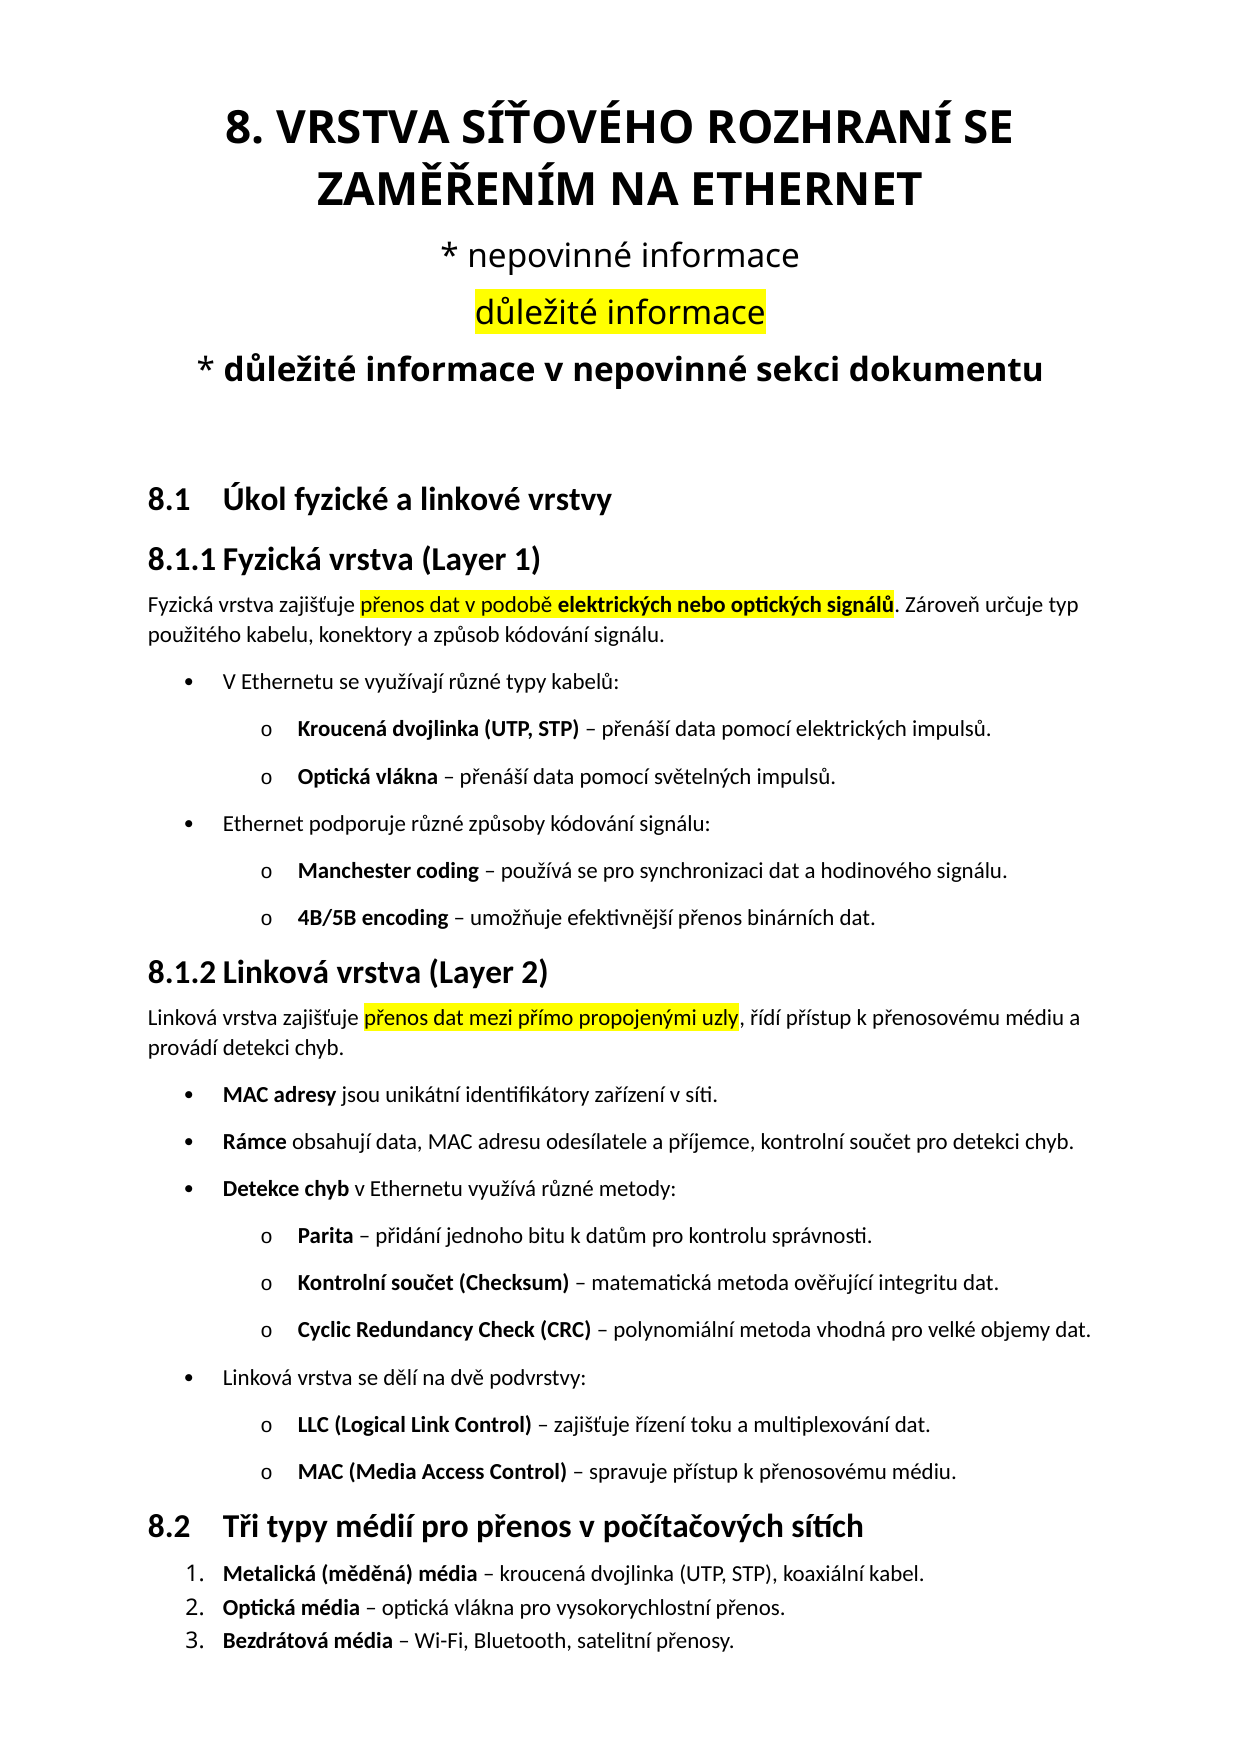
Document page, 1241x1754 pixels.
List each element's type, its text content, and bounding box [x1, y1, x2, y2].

list 4B/5B encoding – umožňuje efektivnější přenos binárních dat. [260, 903, 1093, 932]
list Rámce obsahují data, MAC adresu odesílatele a příjemce, kontrolní součet pro detekci chyb. [185, 1127, 1093, 1155]
subtitle Linková vrstva (Layer 2) [148, 951, 1093, 992]
list Bezdrátová média – Wi-Fi, Bluetooth, satelitní přenosy. [185, 1624, 1093, 1656]
list MAC (Media Access Control) – spravuje přístup k přenosovému médiu. [260, 1457, 1093, 1486]
text Linková vrstva zajišťuje přenos dat mezi přímo propojenými uzly, řídí přístup k přenosovému médiu a provádí detekci chyb. [148, 1003, 1093, 1061]
list Optická vlákna – přenáší data pomocí světelných impulsů. [260, 762, 1093, 790]
list Manchester coding – používá se pro synchronizaci dat a hodinového signálu. [260, 856, 1093, 884]
list Detekce chyb v Ethernetu využívá různé metody: [185, 1174, 1093, 1202]
list Kontrolní součet (Checksum) – matematická metoda ověřující integritu dat. [260, 1268, 1093, 1297]
list Kroucená dvojlinka (UTP, STP) – přenáší data pomocí elektrických impulsů. [260, 714, 1093, 743]
list Linková vrstva se dělí na dvě podvrstvy: [185, 1363, 1093, 1391]
text Fyzická vrstva zajišťuje přenos dat v podobě elektrických nebo optických signálů. Zároveň určuje typ použitého kabelu, konektory a způsob kódování signálu. [148, 590, 1093, 649]
subtitle důležité informace [148, 289, 1093, 334]
subtitle Fyzická vrstva (Layer 1) [148, 538, 1093, 579]
list Parita – přidání jednoho bitu k datům pro kontrolu správnosti. [260, 1221, 1093, 1249]
list V Ethernetu se využívají různé typy kabelů: [185, 667, 1093, 696]
text * důležité informace v nepovinné sekci dokumentu [148, 346, 1093, 392]
subtitle * nepovinné informace [148, 232, 1093, 277]
list Optická média – optická vlákna pro vysokorychlostní přenos. [185, 1591, 1093, 1622]
subtitle 8. Vrstva síťového rozhraní se zaměřením na ethernet [148, 94, 1093, 219]
list LLC (Logical Link Control) – zajišťuje řízení toku a multiplexování dat. [260, 1410, 1093, 1438]
subtitle Tři typy médií pro přenos v počítačových sítích [148, 1505, 1093, 1545]
list Ethernet podporuje různé způsoby kódování signálu: [185, 809, 1093, 837]
subtitle Úkol fyzické a linkové vrstvy [148, 477, 1093, 518]
list MAC adresy jsou unikátní identifikátory zařízení v síti. [185, 1080, 1093, 1108]
list Cyclic Redundancy Check (CRC) – polynomiální metoda vhodná pro velké objemy dat. [260, 1316, 1093, 1344]
list Metalická (měděná) média – kroucená dvojlinka (UTP, STP), koaxiální kabel. [185, 1557, 1093, 1588]
